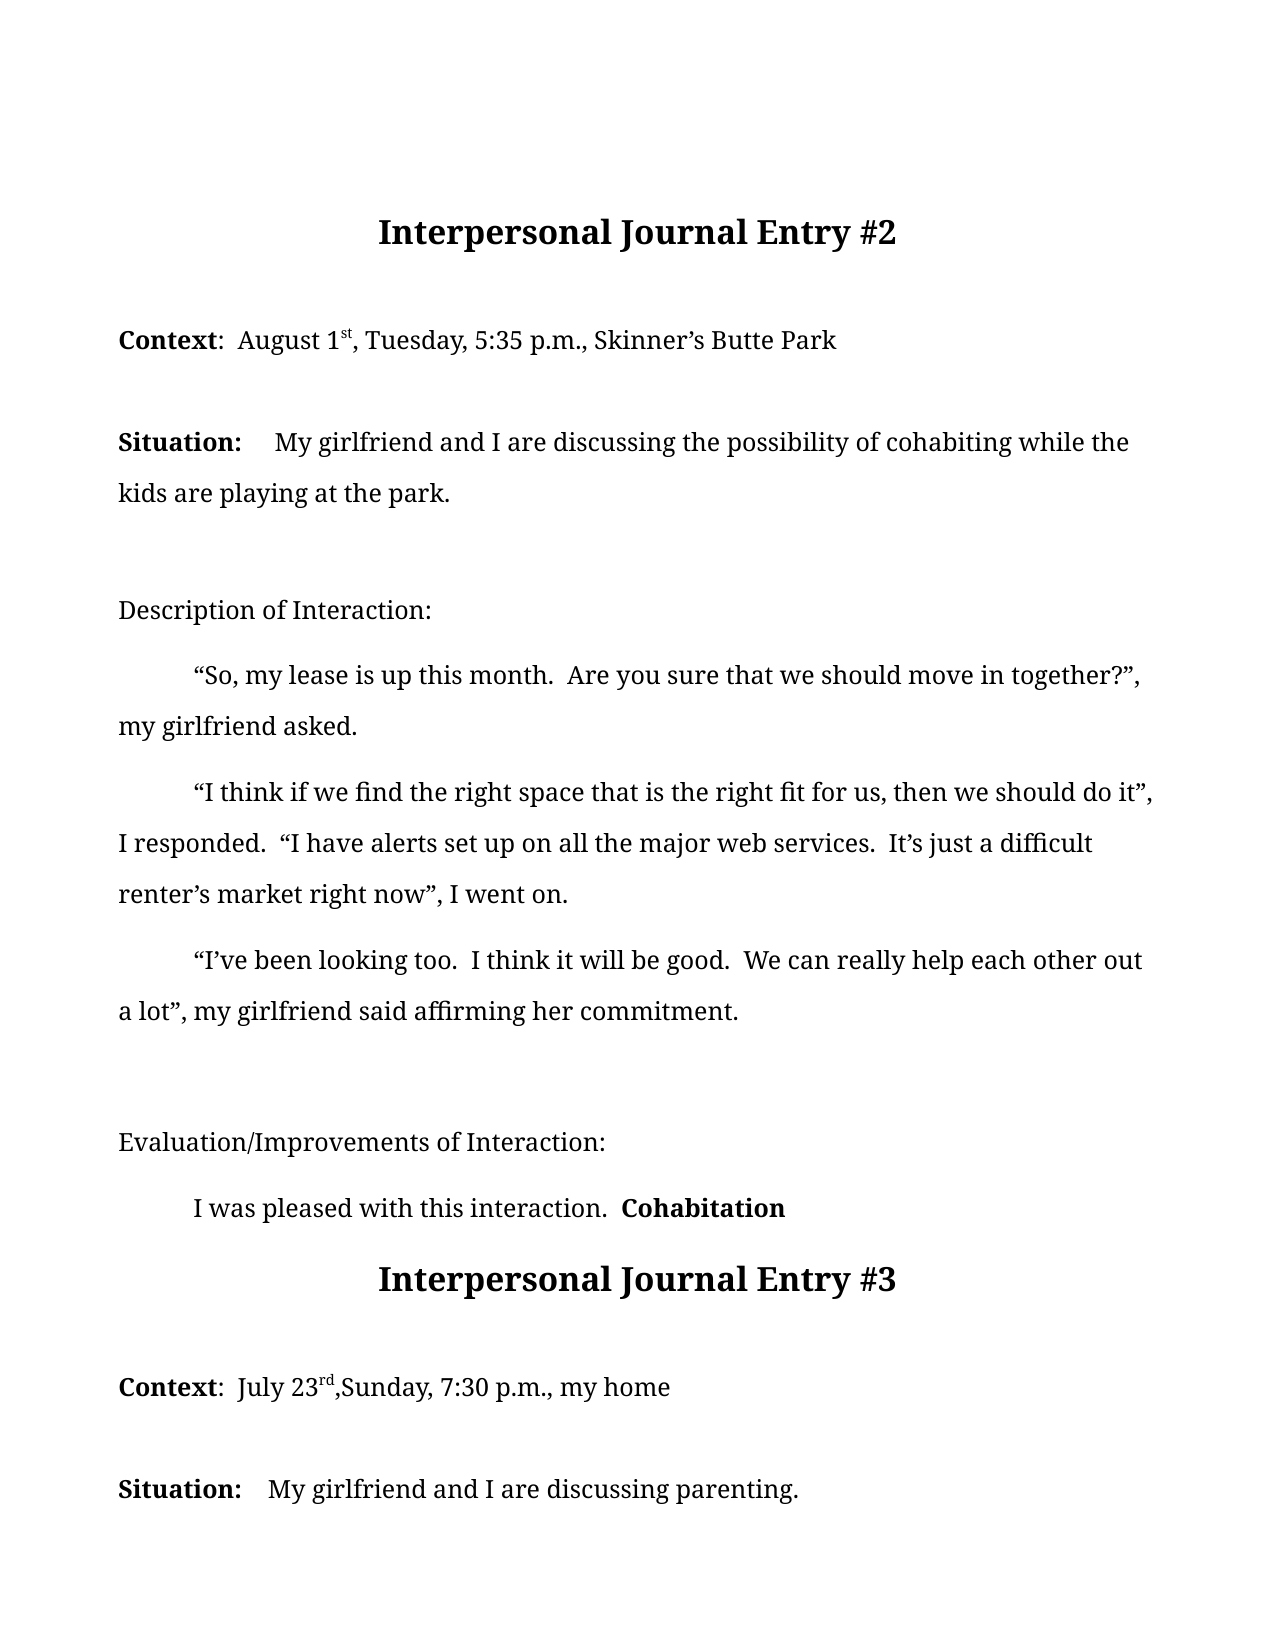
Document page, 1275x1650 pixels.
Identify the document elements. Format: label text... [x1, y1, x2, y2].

text Context: July 23rd,Sunday, 7:30 p.m., my home [118, 1369, 1157, 1403]
text “So, my lease is up this month. Are you sure that we should move in together?”, my girlfriend asked. [118, 658, 1157, 743]
text Interpersonal Journal Entry #2 [118, 209, 1157, 254]
text Evaluation/Improvements of Interaction: [118, 1124, 1157, 1159]
text Situation: My girlfriend and I are discussing the possibility of cohabiting while the kids are playing at the park. [118, 424, 1157, 510]
text Situation: My girlfriend and I are discussing parenting. [118, 1471, 1157, 1506]
text Interpersonal Journal Entry #3 [118, 1256, 1157, 1301]
text “I think if we find the right space that is the right fit for us, then we should do it”, I responded. “I have alerts set up on all the major web services. It’s just a difficult renter’s market right now”, I went on. [118, 774, 1157, 911]
text I was pleased with this interaction. Cohabitation [118, 1190, 1157, 1224]
text Context: August 1st, Tuesday, 5:35 p.m., Skinner’s Butte Park [118, 322, 1157, 357]
text Description of Interaction: [118, 592, 1157, 626]
text “I’ve been looking too. I think it will be good. We can really help each other out a lot”, my girlfriend said affirming her commitment. [118, 942, 1157, 1027]
